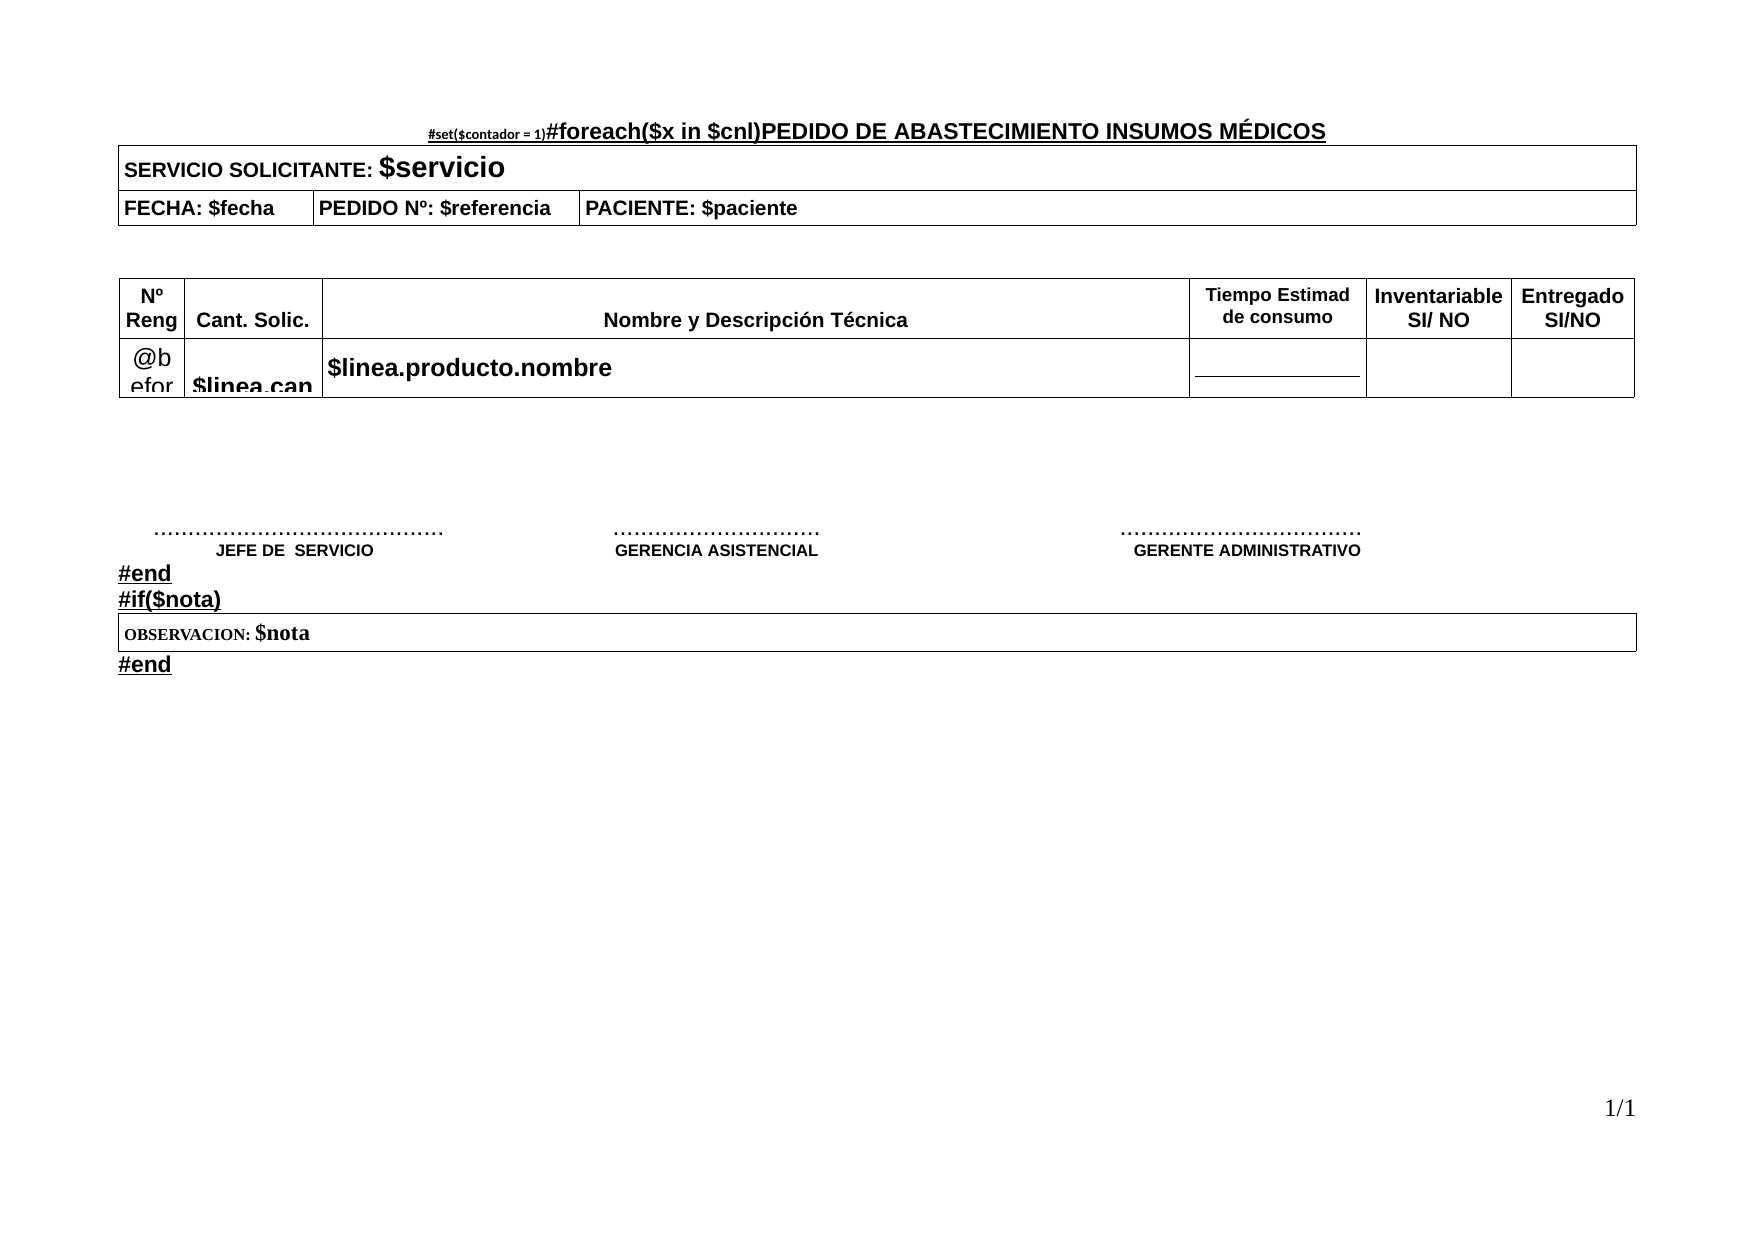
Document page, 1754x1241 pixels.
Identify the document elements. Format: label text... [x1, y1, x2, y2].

text #set($contador = 1)#foreach($x in $cnl)PEDIDO DE ABASTECIMIENTO INSUMOS MÉDICOS [118, 118, 1636, 144]
table_header Entregado SI/NO [1512, 279, 1634, 337]
table_cell PEDIDO Nº: $referencia [314, 191, 579, 225]
table_cell FECHA: $fecha [119, 191, 313, 225]
text #end [118, 560, 1636, 586]
table_cell [1367, 339, 1511, 397]
table_header Cant. Solic. [185, 279, 322, 337]
table_cell $linea.producto.nombre [323, 339, 1189, 397]
table_cell [1190, 339, 1366, 397]
table_cell @before-row#foreach($linea in $x)$contador#set($contador = $contador + 1)@after-row#end [120, 339, 184, 397]
table_header Nº Reng [120, 279, 184, 337]
text #end [118, 652, 1636, 677]
table_cell [1512, 339, 1634, 397]
text JEFE DE SERVICIO GERENCIA ASISTENCIAL GERENTE ADMINISTRATIVO [118, 541, 1636, 560]
table_header OBSERVACION: $nota [119, 614, 1636, 651]
table_header Inventariable SI/ NO [1367, 279, 1511, 337]
table_cell PACIENTE: $paciente [580, 191, 1636, 225]
table_header Nombre y Descripción Técnica [323, 279, 1189, 337]
text #if($nota) [118, 586, 1636, 613]
table_header Tiempo Estimad de consumo [1190, 279, 1366, 337]
text .......................................... .............................. ................................... [118, 512, 1636, 541]
table_cell $linea.cantidad [185, 339, 322, 397]
table_header SERVICIO SOLICITANTE: $servicio [119, 146, 1636, 189]
